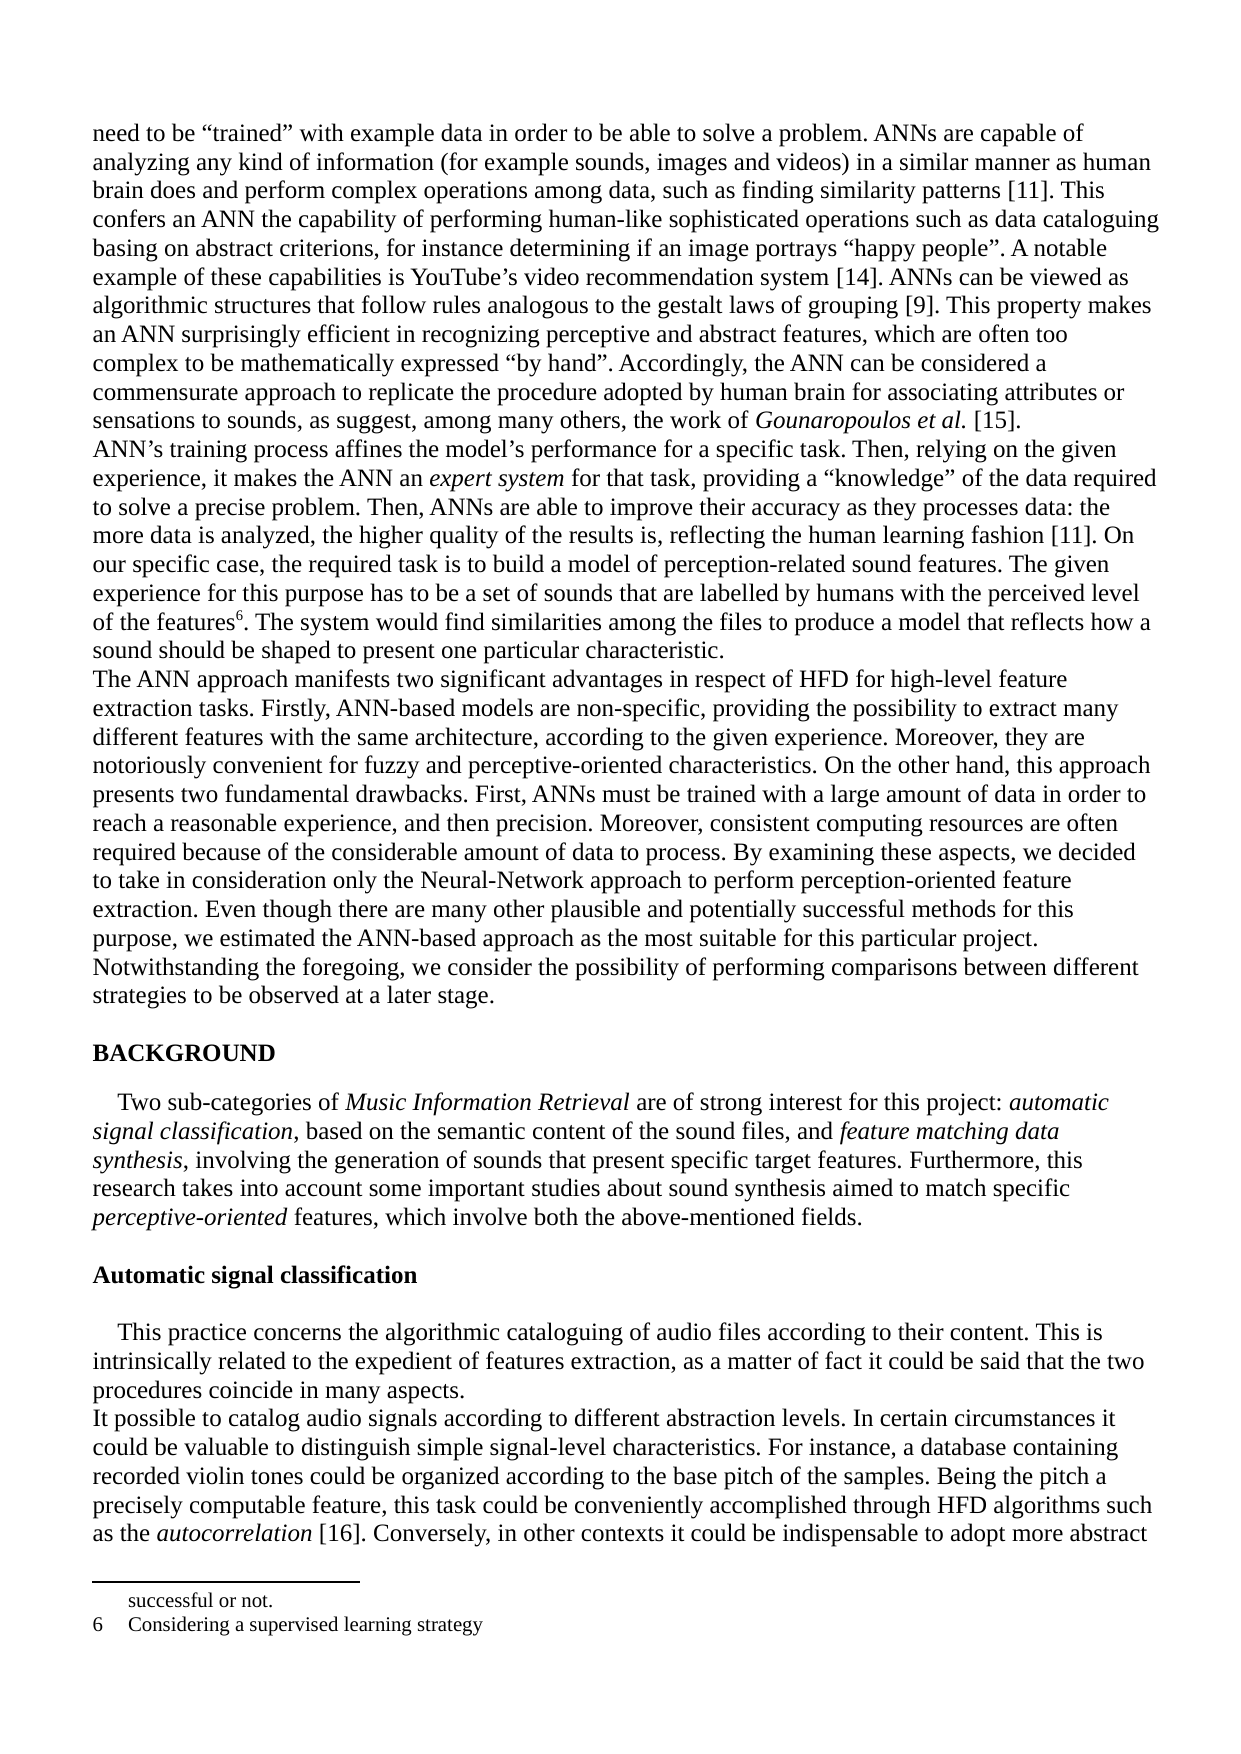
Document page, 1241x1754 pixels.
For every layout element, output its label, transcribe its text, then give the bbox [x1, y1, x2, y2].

text need to be “trained” with example data in order to be able to solve a problem. ANNs are capable of analyzing any kind of information (for example sounds, images and videos) in a similar manner as human brain does and perform complex operations among data, such as finding similarity patterns [11]. This confers an ANN the capability of performing human-like sophisticated operations such as data cataloguing basing on abstract criterions, for instance determining if an image portrays “happy people”. A notable example of these capabilities is YouTube’s video recommendation system [14]. ANNs can be viewed as algorithmic structures that follow rules analogous to the gestalt laws of grouping [9]. This property makes an ANN surprisingly efficient in recognizing perceptive and abstract features, which are often too complex to be mathematically expressed “by hand”. Accordingly, the ANN can be considered a commensurate approach to replicate the procedure adopted by human brain for associating attributes or sensations to sounds, as suggest, among many others, the work of Gounaropoulos et al. [15]. [92, 118, 1160, 434]
text Considering a supervised learning strategy [92, 1612, 1160, 1636]
text The ANN approach manifests two significant advantages in respect of HFD for high-level feature extraction tasks. Firstly, ANN-based models are non-specific, providing the possibility to extract many different features with the same architecture, according to the given experience. Moreover, they are notoriously convenient for fuzzy and perceptive-oriented characteristics. On the other hand, this approach presents two fundamental drawbacks. First, ANNs must be trained with a large amount of data in order to reach a reasonable experience, and then precision. Moreover, consistent computing resources are often required because of the considerable amount of data to process. By examining these aspects, we decided to take in consideration only the Neural-Network approach to perform perception-oriented feature extraction. Even though there are many other plausible and potentially successful methods for this purpose, we estimated the ANN-based approach as the most suitable for this particular project. Notwithstanding the foregoing, we consider the possibility of performing comparisons between different strategies to be observed at a later stage. [92, 664, 1160, 1009]
text successful or not. [92, 1588, 1160, 1612]
text Automatic signal classification [92, 1260, 1160, 1288]
text BACKGROUND [92, 1038, 1160, 1067]
text ANN’s training process affines the model’s performance for a specific task. Then, relying on the given experience, it makes the ANN an expert system for that task, providing a “knowledge” of the data required to solve a precise problem. Then, ANNs are able to improve their accuracy as they processes data: the more data is analyzed, the higher quality of the results is, reflecting the human learning fashion [11]. On our specific case, the required task is to build a model of perception-related sound features. The given experience for this purpose has to be a set of sounds that are labelled by humans with the perceived level of the features. The system would find similarities among the files to produce a model that reflects how a sound should be shaped to present one particular characteristic. [92, 434, 1160, 664]
text It possible to catalog audio signals according to different abstraction levels. In certain circumstances it could be valuable to distinguish simple signal-level characteristics. For instance, a database containing recorded violin tones could be organized according to the base pitch of the samples. Being the pitch a precisely computable feature, this task could be conveniently accomplished through HFD algorithms such as the autocorrelation [16]. Conversely, in other contexts it could be indispensable to adopt more abstract [92, 1403, 1160, 1547]
text This practice concerns the algorithmic cataloguing of audio files according to their content. This is intrinsically related to the expedient of features extraction, as a matter of fact it could be said that the two procedures coincide in many aspects. [92, 1317, 1160, 1403]
text Two sub-categories of Music Information Retrieval are of strong interest for this project: automatic signal classification, based on the semantic content of the sound files, and feature matching data synthesis, involving the generation of sounds that present specific target features. Furthermore, this research takes into account some important studies about sound synthesis aimed to match specific perceptive-oriented features, which involve both the above-mentioned fields. [92, 1087, 1160, 1231]
